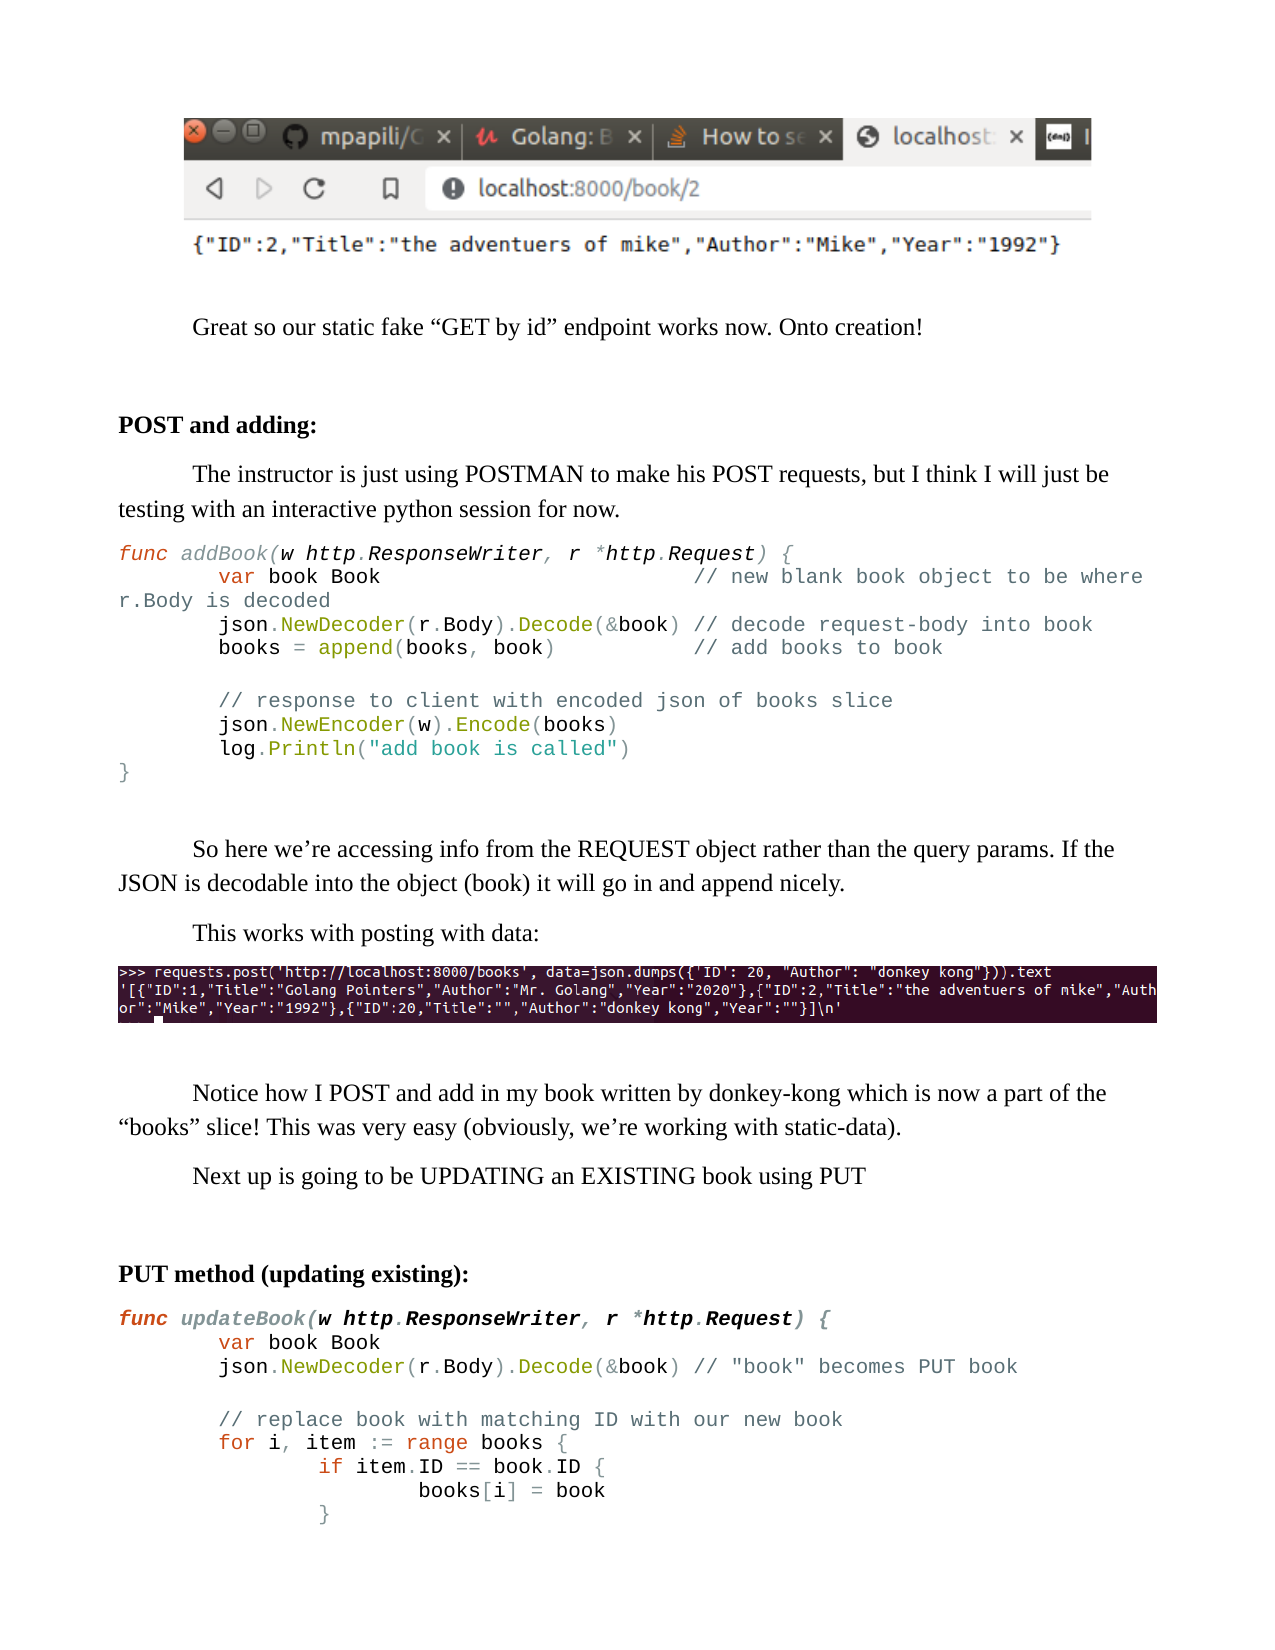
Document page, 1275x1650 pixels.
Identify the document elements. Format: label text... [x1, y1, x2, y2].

text } [118, 761, 1157, 785]
text // response to client with encoded json of books slice [118, 690, 1157, 714]
text This works with posting with data: [118, 918, 1157, 946]
text } [118, 1503, 1157, 1527]
text func updateBook(w http.ResponseWriter, r *http.Request) { [118, 1308, 1157, 1332]
text POST and adding: [118, 410, 1157, 439]
text PUT method (updating existing): [118, 1259, 1157, 1288]
text log.Println("add book is called") [118, 738, 1157, 761]
text var book Book [118, 1332, 1157, 1356]
text var book Book // new blank book object to be where r.Body is decoded [118, 566, 1157, 614]
text books = append(books, book) // add books to book [118, 637, 1157, 661]
text Notice how I POST and add in my book written by donkey-kong which is now a part of the “books” slice! This was very easy (obviously, we’re working with static-data). [118, 1078, 1157, 1141]
text Next up is going to be UPDATING an EXISTING book using PUT [118, 1161, 1157, 1190]
picture [118, 966, 1157, 1023]
text func addBook(w http.ResponseWriter, r *http.Request) { [118, 543, 1157, 566]
text The instructor is just using POSTMAN to make his POST requests, but I think I will just be testing with an interactive python session for now. [118, 459, 1157, 522]
text if item.ID == book.ID { [118, 1456, 1157, 1480]
text // replace book with matching ID with our new book [118, 1409, 1157, 1432]
text json.NewDecoder(r.Body).Decode(&book) // "book" becomes PUT book [118, 1356, 1157, 1379]
text for i, item := range books { [118, 1432, 1157, 1456]
text json.NewDecoder(r.Body).Decode(&book) // decode request-body into book [118, 614, 1157, 637]
text So here we’re accessing info from the REQUEST object rather than the query params. If the JSON is decodable into the object (book) it will go in and append nicely. [118, 834, 1157, 897]
picture [183, 118, 1092, 258]
text json.NewEncoder(w).Encode(books) [118, 714, 1157, 738]
text Great so our static fake “GET by id” endpoint works now. Onto creation! [118, 312, 1157, 341]
text books[i] = book [118, 1480, 1157, 1503]
